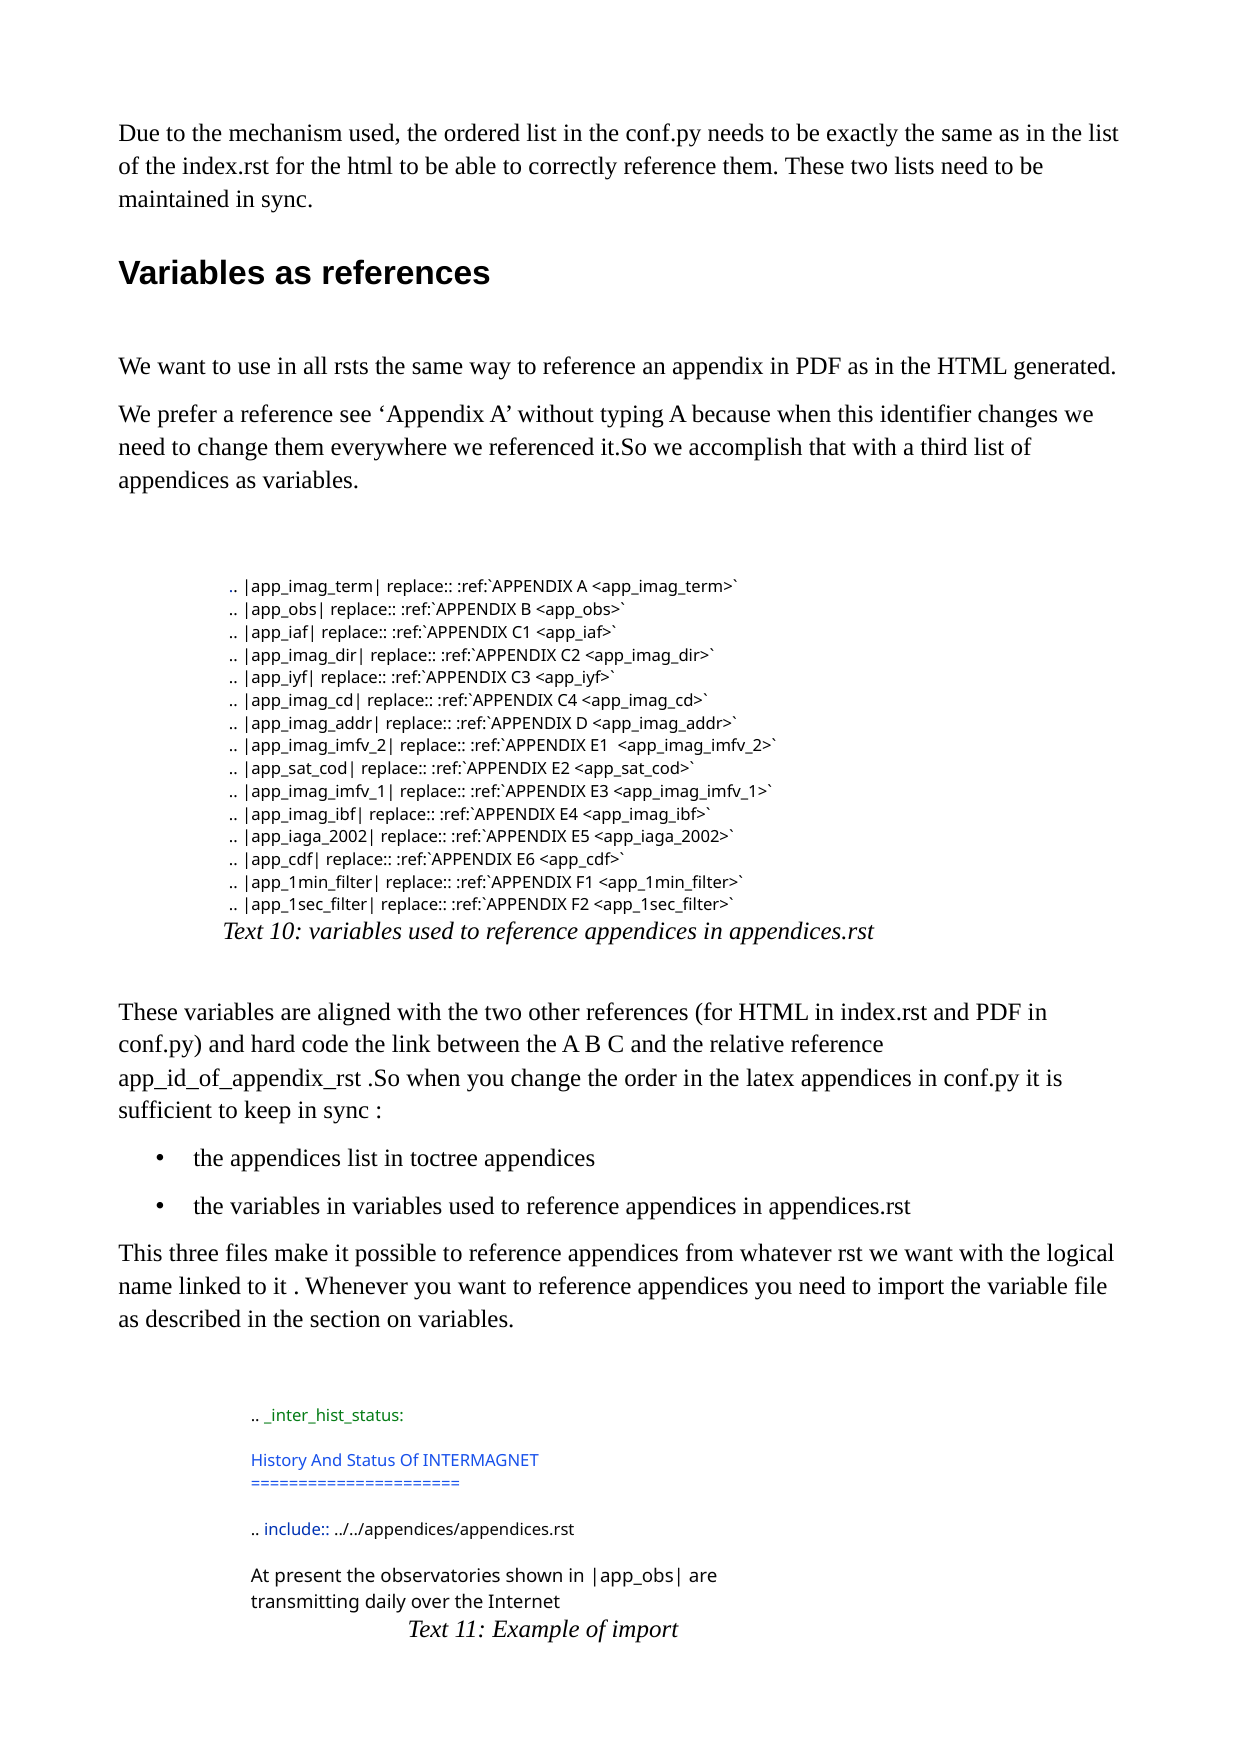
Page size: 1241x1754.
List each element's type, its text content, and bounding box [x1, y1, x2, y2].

text This three files make it possible to reference appendices from whatever rst we want with the logical name linked to it . Whenever you want to reference appendices you need to import the variable file as described in the section on variables. [118, 1238, 1122, 1333]
text We prefer a reference see ‘Appendix A’ without typing A because when this identifier changes we need to change them everywhere we referenced it.So we accomplish that with a third list of appendices as variables. [118, 399, 1122, 494]
text We want to use in all rsts the same way to reference an appendix in PDF as in the HTML generated. [118, 351, 1122, 380]
list the appendices list in toctree appendices [156, 1143, 1122, 1172]
subtitle Variables as references [118, 253, 1122, 291]
text Text 11: Example of import [232, 1399, 856, 1643]
list the variables in variables used to reference appendices in appendices.rst [156, 1191, 1122, 1219]
text Text 10: variables used to reference appendices in appendices.rst [208, 565, 891, 945]
text These variables are aligned with the two other references (for HTML in index.rst and PDF in conf.py) and hard code the link between the A B C and the relative reference app_id_of_appendix_rst .So when you change the order in the latex appendices in conf.py it is sufficient to keep in sync : [118, 997, 1122, 1124]
text Due to the mechanism used, the ordered list in the conf.py needs to be exactly the same as in the list of the index.rst for the html to be able to correctly reference them. These two lists need to be maintained in sync. [118, 118, 1122, 213]
